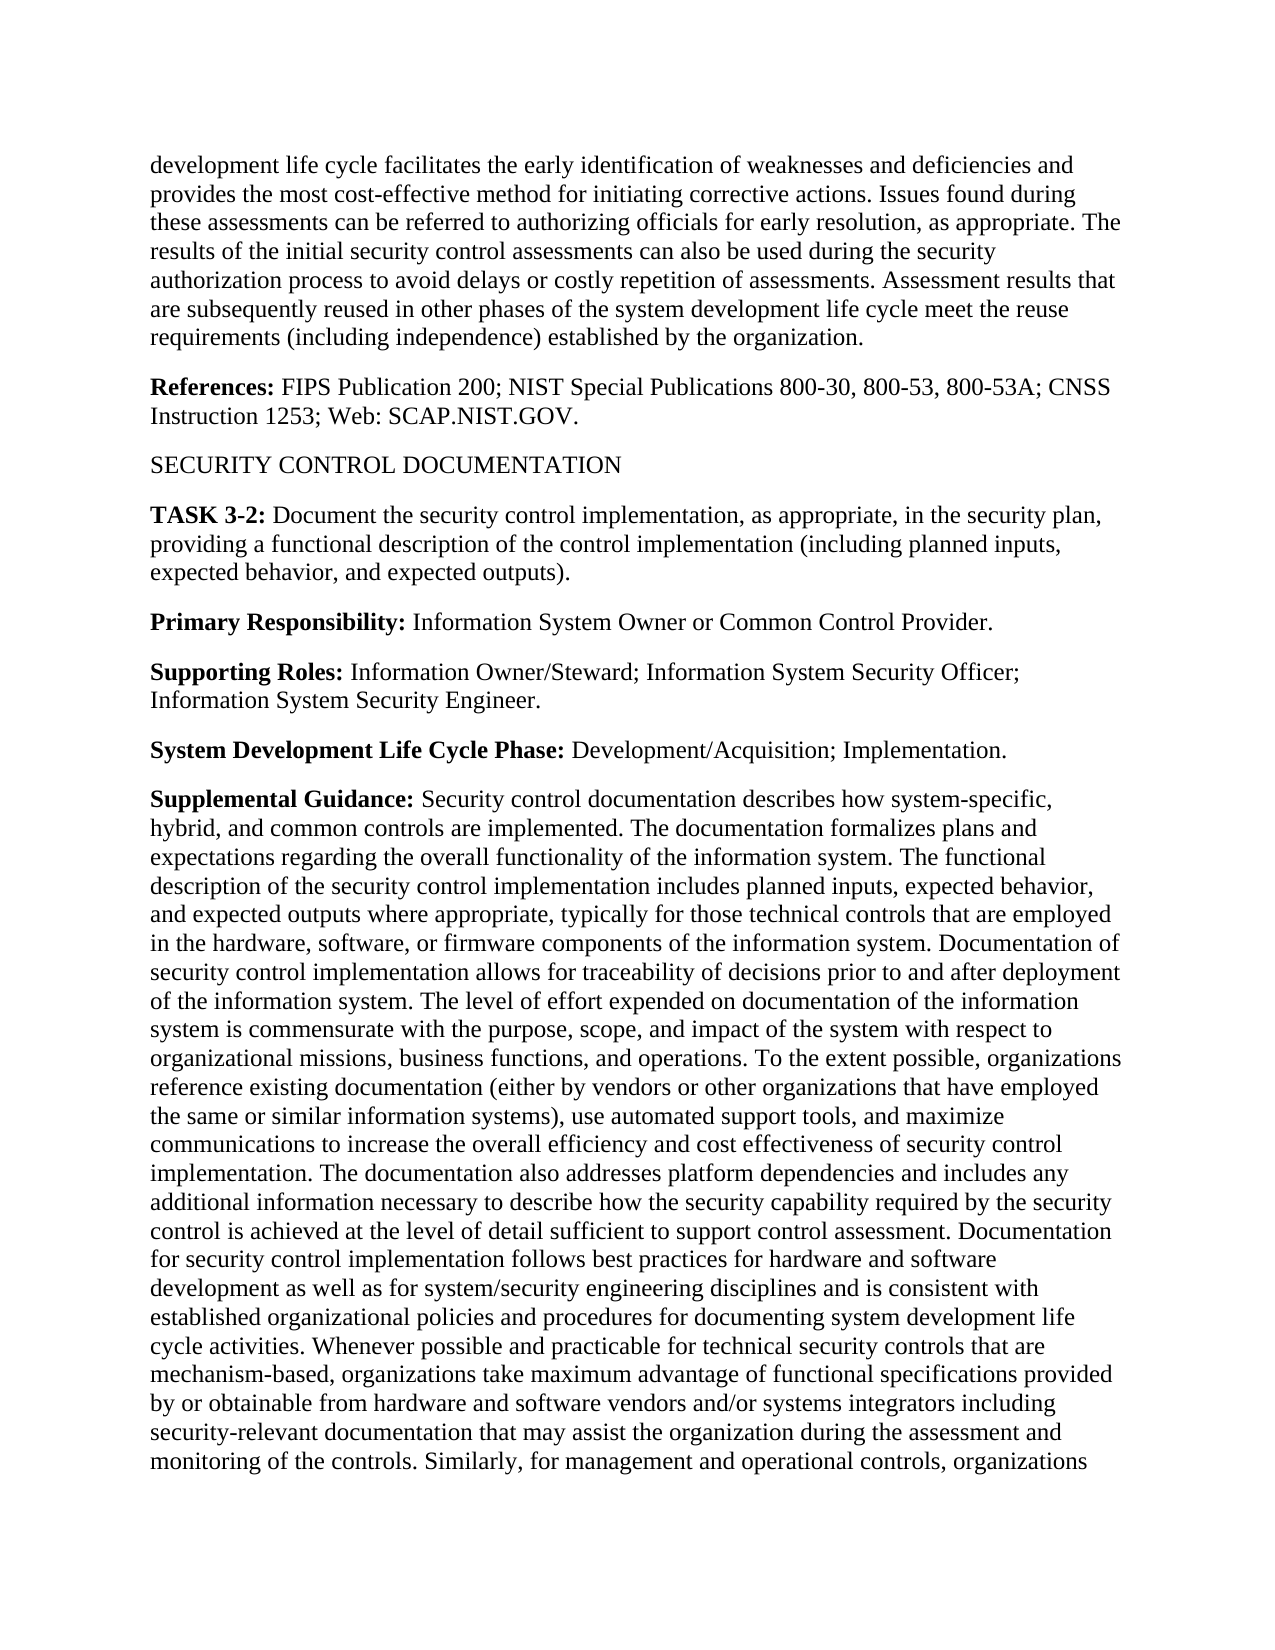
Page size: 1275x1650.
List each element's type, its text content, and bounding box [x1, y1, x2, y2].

text References: FIPS Publication 200; NIST Special Publications 800-30, 800-53, 800-53A; CNSS Instruction 1253; Web: SCAP.NIST.GOV. [150, 372, 1125, 429]
text Supplemental Guidance: Security control documentation describes how system-specific, hybrid, and common controls are implemented. The documentation formalizes plans and expectations regarding the overall functionality of the information system. The functional description of the security control implementation includes planned inputs, expected behavior, and expected outputs where appropriate, typically for those technical controls that are employed in the hardware, software, or firmware components of the information system. Documentation of security control implementation allows for traceability of decisions prior to and after deployment of the information system. The level of effort expended on documentation of the information system is commensurate with the purpose, scope, and impact of the system with respect to organizational missions, business functions, and operations. To the extent possible, organizations reference existing documentation (either by vendors or other organizations that have employed the same or similar information systems), use automated support tools, and maximize communications to increase the overall efficiency and cost effectiveness of security control implementation. The documentation also addresses platform dependencies and includes any additional information necessary to describe how the security capability required by the security control is achieved at the level of detail sufficient to support control assessment. Documentation for security control implementation follows best practices for hardware and software development as well as for system/security engineering disciplines and is consistent with established organizational policies and procedures for documenting system development life cycle activities. Whenever possible and practicable for technical security controls that are mechanism-based, organizations take maximum advantage of functional specifications provided by or obtainable from hardware and software vendors and/or systems integrators including security-relevant documentation that may assist the organization during the assessment and monitoring of the controls. Similarly, for management and operational controls, organizations [150, 784, 1125, 1474]
text TASK 3-2: Document the security control implementation, as appropriate, in the security plan, providing a functional description of the control implementation (including planned inputs, expected behavior, and expected outputs). [150, 500, 1125, 586]
text SECURITY CONTROL DOCUMENTATION [150, 450, 1125, 479]
text development life cycle facilitates the early identification of weaknesses and deficiencies and provides the most cost-effective method for initiating corrective actions. Issues found during these assessments can be referred to authorizing officials for early resolution, as appropriate. The results of the initial security control assessments can also be used during the security authorization process to avoid delays or costly repetition of assessments. Assessment results that are subsequently reused in other phases of the system development life cycle meet the reuse requirements (including independence) established by the organization. [150, 150, 1125, 351]
text System Development Life Cycle Phase: Development/Acquisition; Implementation. [150, 735, 1125, 764]
text Primary Responsibility: Information System Owner or Common Control Provider. [150, 607, 1125, 636]
text Supporting Roles: Information Owner/Steward; Information System Security Officer; Information System Security Engineer. [150, 657, 1125, 714]
